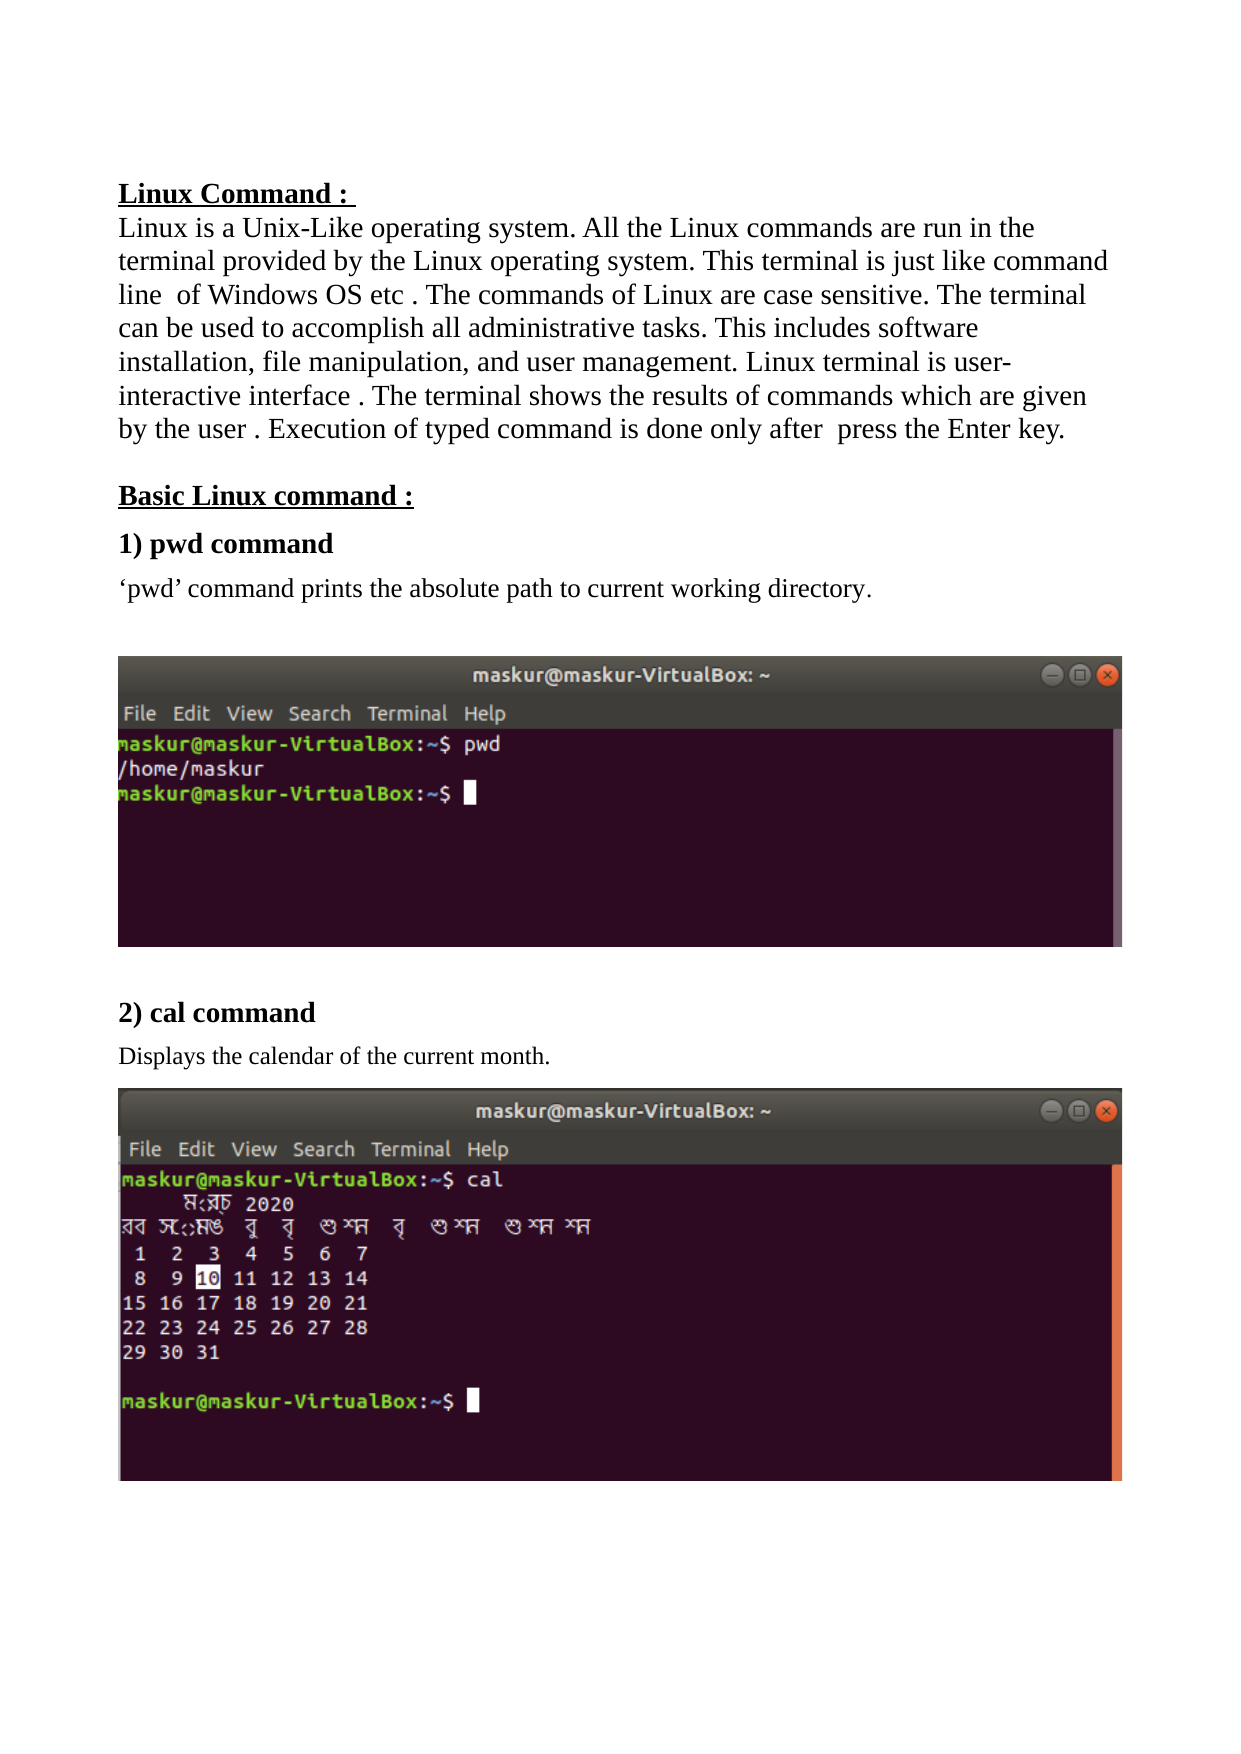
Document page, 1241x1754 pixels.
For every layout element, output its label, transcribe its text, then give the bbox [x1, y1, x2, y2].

text ‘pwd’ command prints the absolute path to current working directory. [118, 572, 1122, 603]
subtitle 1) pwd command [118, 526, 1122, 560]
subtitle 2) cal command [118, 995, 1122, 1028]
text Linux is a Unix-Like operating system. All the Linux commands are run in the terminal provided by the Linux operating system. This terminal is just like command line of Windows OS etc . The commands of Linux are case sensitive. The terminal can be used to accomplish all administrative tasks. This includes software installation, file manipulation, and user management. Linux terminal is user-interactive interface . The terminal shows the results of commands which are given by the user . Execution of typed command is done only after press the Enter key. [118, 210, 1122, 445]
picture [118, 656, 1123, 947]
text Linux Command : [118, 176, 1122, 210]
text Displays the calendar of the current month. [118, 1041, 1122, 1070]
text Basic Linux command : [118, 478, 1122, 512]
picture [118, 1088, 1123, 1481]
